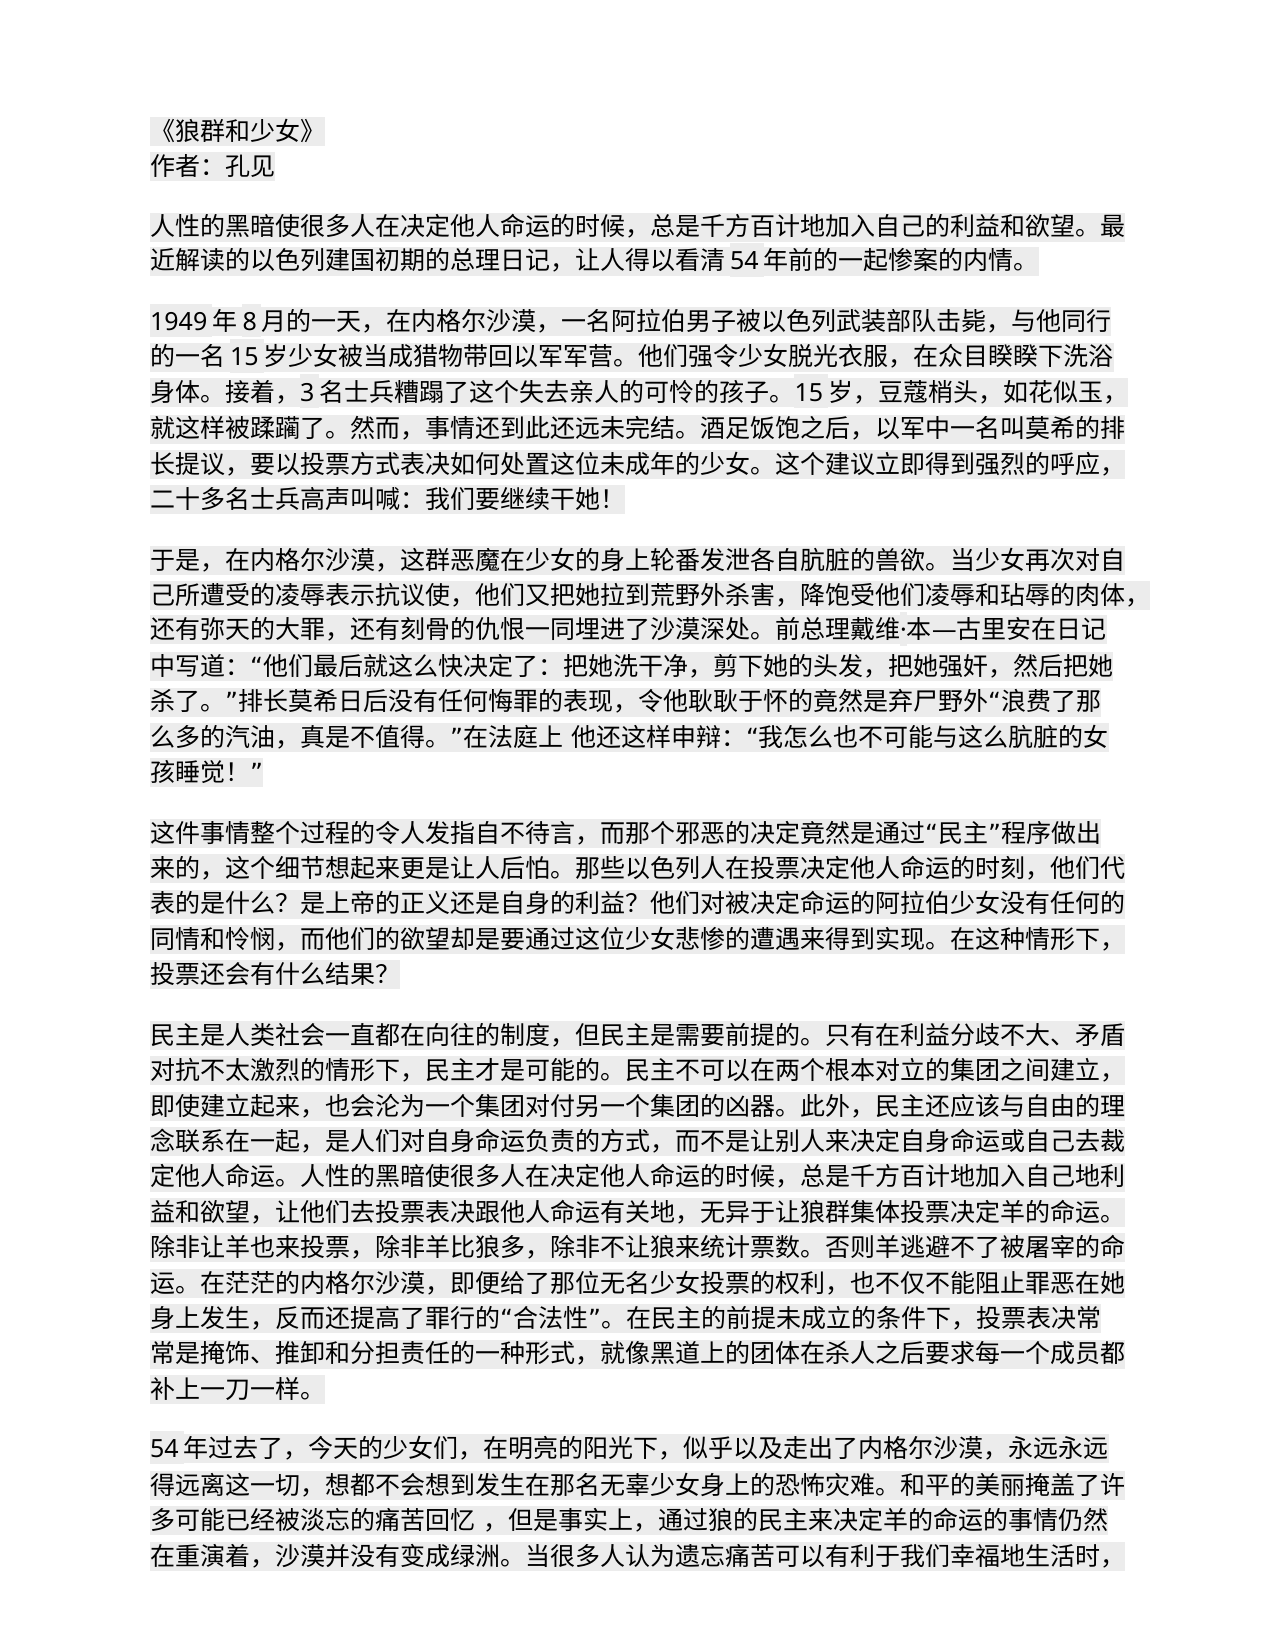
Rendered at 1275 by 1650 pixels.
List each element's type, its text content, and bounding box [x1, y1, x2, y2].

text 这件事情整个过程的令人发指自不待言，而那个邪恶的决定竟然是通过“民主”程序做出来的，这个细节想起来更是让人后怕。那些以色列人在投票决定他人命运的时刻，他们代表的是什么？是上帝的正义还是自身的利益？他们对被决定命运的阿拉伯少女没有任何的同情和怜悯，而他们的欲望却是要通过这位少女悲惨的遭遇来得到实现。在这种情形下，投票还会有什么结果？ [150, 812, 1125, 989]
text 于是，在内格尔沙漠，这群恶魔在少女的身上轮番发泄各自肮脏的兽欲。当少女再次对自己所遭受的凌辱表示抗议使，他们又把她拉到荒野外杀害，降饱受他们凌辱和玷辱的肉体，还有弥天的大罪，还有刻骨的仇恨一同埋进了沙漠深处。前总理戴维·本—古里安在日记中写道：“他们最后就这么快决定了：把她洗干净，剪下她的头发，把她强奸，然后把她杀了。”排长莫希日后没有任何悔罪的表现，令他耿耿于怀的竟然是弃尸野外“浪费了那么多的汽油，真是不值得。”在法庭上 他还这样申辩：“我怎么也不可能与这么肮脏的女孩睡觉！” [150, 539, 1125, 787]
text 54年过去了，今天的少女们，在明亮的阳光下，似乎以及走出了内格尔沙漠，永远永远得远离这一切，想都不会想到发生在那名无辜少女身上的恐怖灾难。和平的美丽掩盖了许多可能已经被淡忘的痛苦回忆 ，但是事实上，通过狼的民主来决定羊的命运的事情仍然在重演着，沙漠并没有变成绿洲。当很多人认为遗忘痛苦可以有利于我们幸福地生活时， [150, 1429, 1125, 1571]
text 民主是人类社会一直都在向往的制度，但民主是需要前提的。只有在利益分歧不大、矛盾对抗不太激烈的情形下，民主才是可能的。民主不可以在两个根本对立的集团之间建立，即使建立起来，也会沦为一个集团对付另一个集团的凶器。此外，民主还应该与自由的理念联系在一起，是人们对自身命运负责的方式，而不是让别人来决定自身命运或自己去裁定他人命运。人性的黑暗使很多人在决定他人命运的时候，总是千方百计地加入自己地利益和欲望，让他们去投票表决跟他人命运有关地，无异于让狼群集体投票决定羊的命运。除非让羊也来投票，除非羊比狼多，除非不让狼来统计票数。否则羊逃避不了被屠宰的命运。在茫茫的内格尔沙漠，即便给了那位无名少女投票的权利，也不仅不能阻止罪恶在她身上发生，反而还提高了罪行的“合法性”。在民主的前提未成立的条件下，投票表决常常是掩饰、推卸和分担责任的一种形式，就像黑道上的团体在杀人之后要求每一个成员都补上一刀一样。 [150, 1014, 1125, 1404]
text 人性的黑暗使很多人在决定他人命运的时候，总是千方百计地加入自己的利益和欲望。最近解读的以色列建国初期的总理日记，让人得以看清54年前的一起惨案的内情。 [150, 206, 1125, 277]
text 1949年8月的一天，在内格尔沙漠，一名阿拉伯男子被以色列武装部队击毙，与他同行的一名15岁少女被当成猎物带回以军军营。他们强令少女脱光衣服，在众目睽睽下洗浴身体。接着，3名士兵糟蹋了这个失去亲人的可怜的孩子。15岁，豆蔻梢头，如花似玉，就这样被蹂躏了。然而，事情还到此还远未完结。酒足饭饱之后，以军中一名叫莫希的排长提议，要以投票方式表决如何处置这位未成年的少女。这个建议立即得到强烈的呼应，二十多名士兵高声叫喊：我们要继续干她！ [150, 302, 1125, 514]
text 《狼群和少女》 作者：孔见 [150, 75, 1125, 181]
